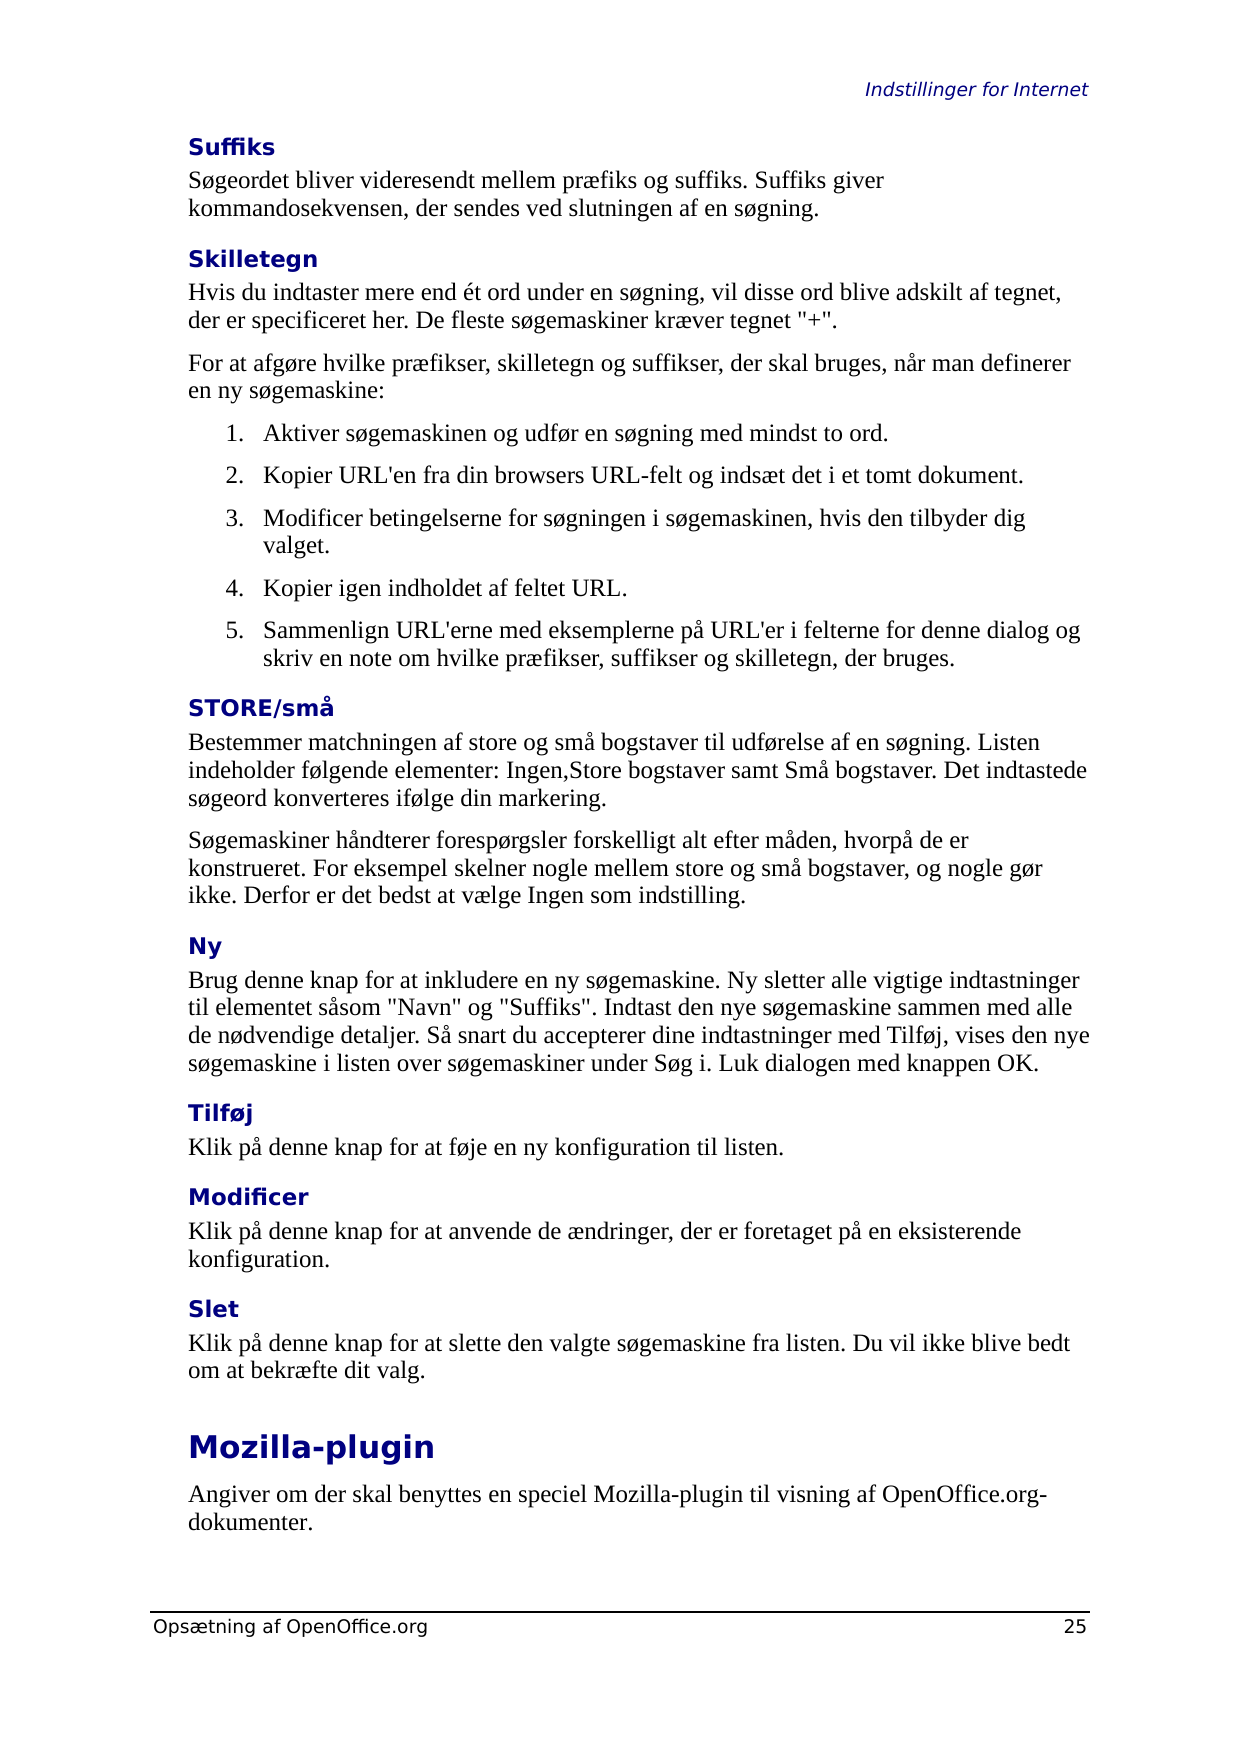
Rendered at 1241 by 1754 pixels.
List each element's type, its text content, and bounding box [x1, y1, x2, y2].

subtitle Skilletegn [188, 246, 1090, 272]
subtitle Tilføj [188, 1100, 1090, 1127]
subtitle Ny [188, 933, 1090, 960]
text Hvis du indtaster mere end ét ord under en søgning, vil disse ord blive adskilt af tegnet, der er specificeret her. De fleste søgemaskiner kræver tegnet "+". [188, 278, 1090, 334]
text Søgemaskiner håndterer forespørgsler forskelligt alt efter måden, hvorpå de er konstrueret. For eksempel skelner nogle mellem store og små bogstaver, og nogle gør ikke. Derfor er det bedst at vælge Ingen som indstilling. [188, 826, 1090, 909]
text For at afgøre hvilke præfikser, skilletegn og suffikser, der skal bruges, når man definerer en ny søgemaskine: [188, 349, 1090, 404]
list Modificer betingelserne for søgningen i søgemaskinen, hvis den tilbyder dig valget. [225, 504, 1090, 559]
subtitle Modificer [188, 1184, 1090, 1211]
text Klik på denne knap for at anvende de ændringer, der er foretaget på en eksisterende konfiguration. [188, 1217, 1090, 1272]
subtitle Mozilla-plugin [188, 1429, 1090, 1465]
text Klik på denne knap for at føje en ny konfiguration til listen. [188, 1133, 1090, 1161]
text Brug denne knap for at inkludere en ny søgemaskine. Ny sletter alle vigtige indtastninger til elementet såsom "Navn" og "Suffiks". Indtast den nye søgemaskine sammen med alle de nødvendige detaljer. Så snart du accepterer dine indtastninger med Tilføj, vises den nye søgemaskine i listen over søgemaskiner under Søg i. Luk dialogen med knappen OK. [188, 966, 1090, 1077]
subtitle Suffiks [188, 134, 1090, 161]
text Angiver om der skal benyttes en speciel Mozilla-plugin til visning af OpenOffice.org-dokumenter. [188, 1480, 1090, 1536]
list Kopier igen indholdet af feltet URL. [225, 574, 1090, 602]
list Aktiver søgemaskinen og udfør en søgning med mindst to ord. [225, 419, 1090, 447]
subtitle STORE/små [188, 696, 1090, 722]
text Bestemmer matchningen af store og små bogstaver til udførelse af en søgning. Listen indeholder følgende elementer: Ingen,Store bogstaver samt Små bogstaver. Det indtastede søgeord konverteres ifølge din markering. [188, 728, 1090, 811]
text Søgeordet bliver videresendt mellem præfiks og suffiks. Suffiks giver kommandosekvensen, der sendes ved slutningen af en søgning. [188, 167, 1090, 222]
list Sammenlign URL'erne med eksemplerne på URL'er i felterne for denne dialog og skriv en note om hvilke præfikser, suffikser og skilletegn, der bruges. [225, 617, 1090, 672]
subtitle Slet [188, 1296, 1090, 1323]
text Klik på denne knap for at slette den valgte søgemaskine fra listen. Du vil ikke blive bedt om at bekræfte dit valg. [188, 1329, 1090, 1384]
list Kopier URL'en fra din browsers URL-felt og indsæt det i et tomt dokument. [225, 461, 1090, 489]
